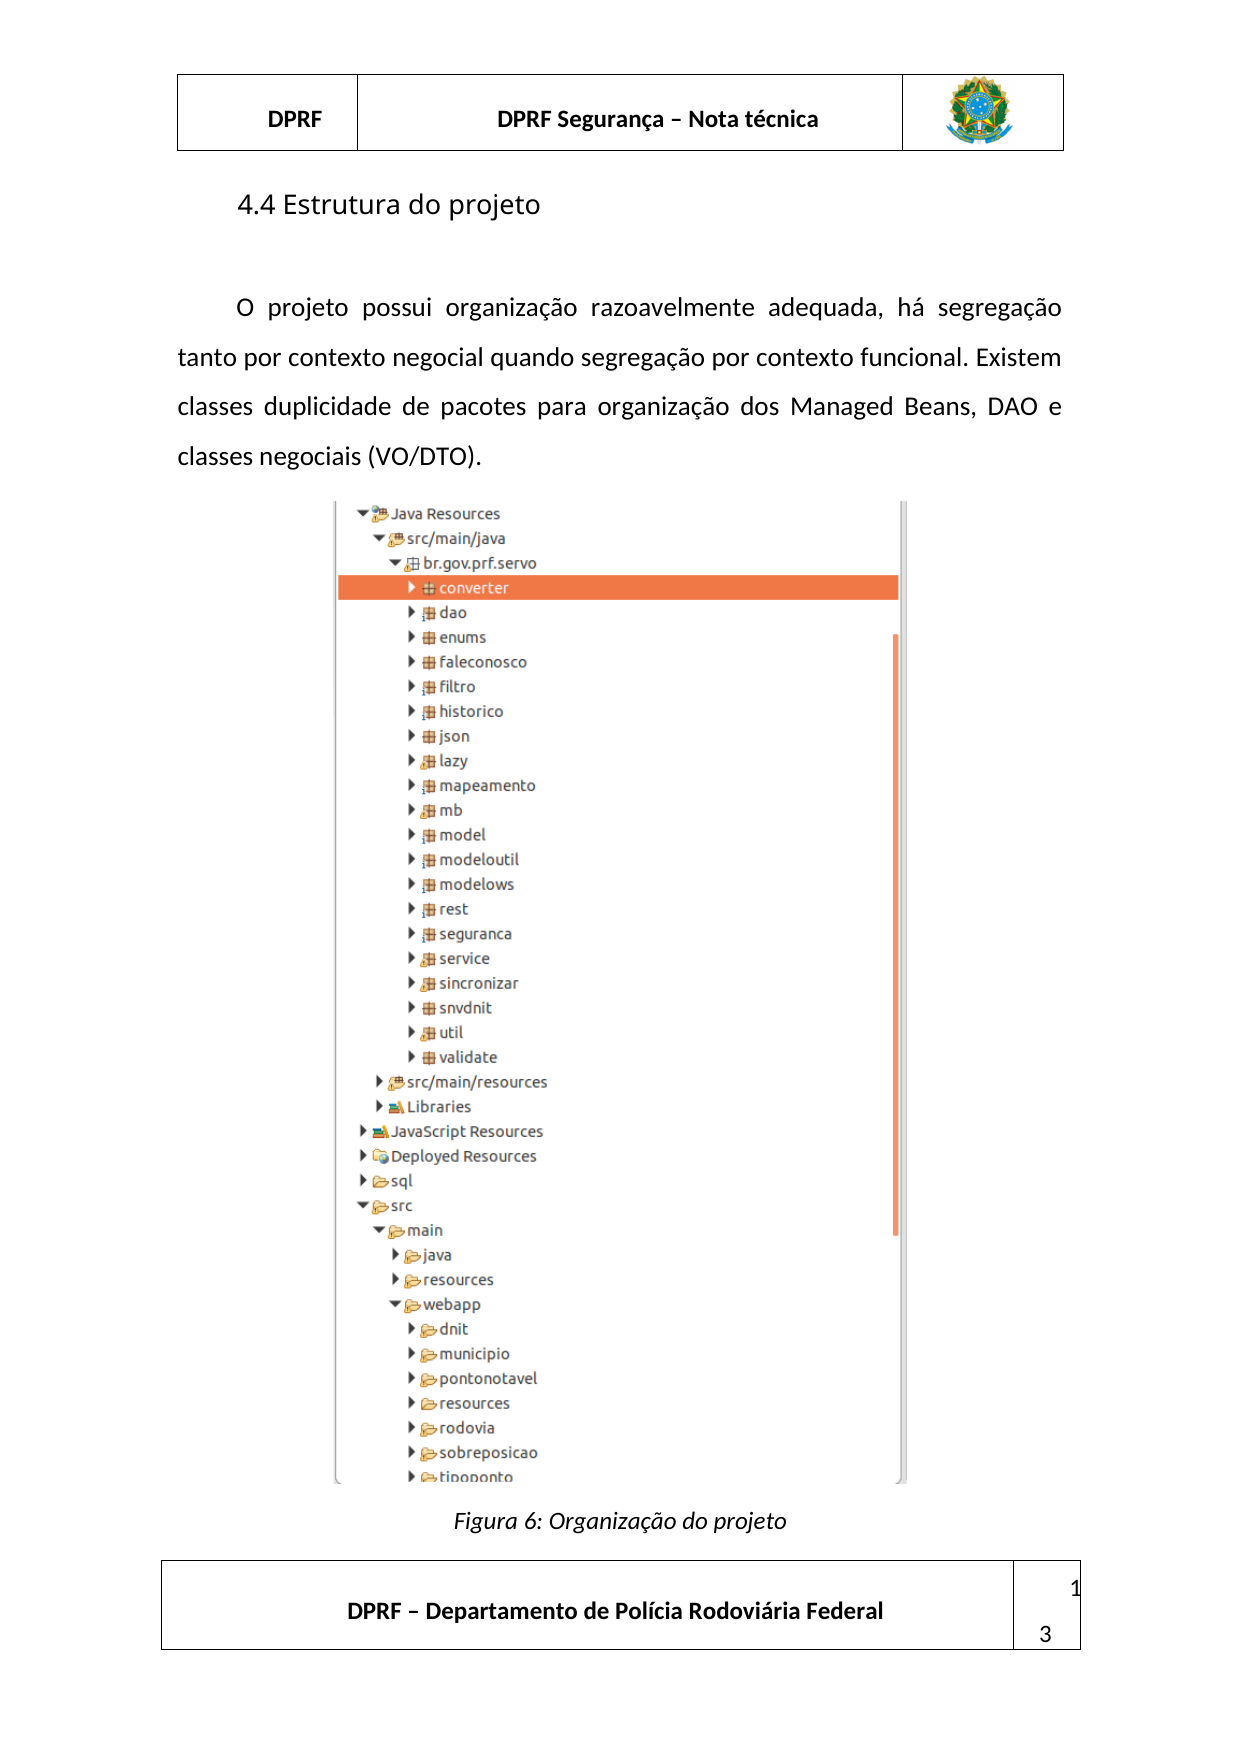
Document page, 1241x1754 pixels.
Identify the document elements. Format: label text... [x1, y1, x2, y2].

text Figura 6: Organização do projeto [334, 1484, 907, 1536]
text O projeto possui organização razoavelmente adequada, há segregação tanto por contexto negocial quando segregação por contexto funcional. Existem classes duplicidade de pacotes para organização dos Managed Beans, DAO e classes negociais (VO/DTO). [177, 291, 1063, 340]
text O projeto possui organização razoavelmente adequada, há segregação tanto por contexto negocial quando segregação por contexto funcional. Existem classes duplicidade de pacotes para organização dos Managed Beans, DAO e classes negociais (VO/DTO). [177, 423, 1063, 472]
subtitle 4.4 Estrutura do projeto [541, 186, 1063, 223]
subtitle 4.4 Estrutura do projeto [177, 186, 237, 223]
picture [944, 75, 1020, 149]
picture [333, 501, 907, 1484]
text O projeto possui organização razoavelmente adequada, há segregação tanto por contexto negocial quando segregação por contexto funcional. Existem classes duplicidade de pacotes para organização dos Managed Beans, DAO e classes negociais (VO/DTO). [177, 373, 1063, 390]
